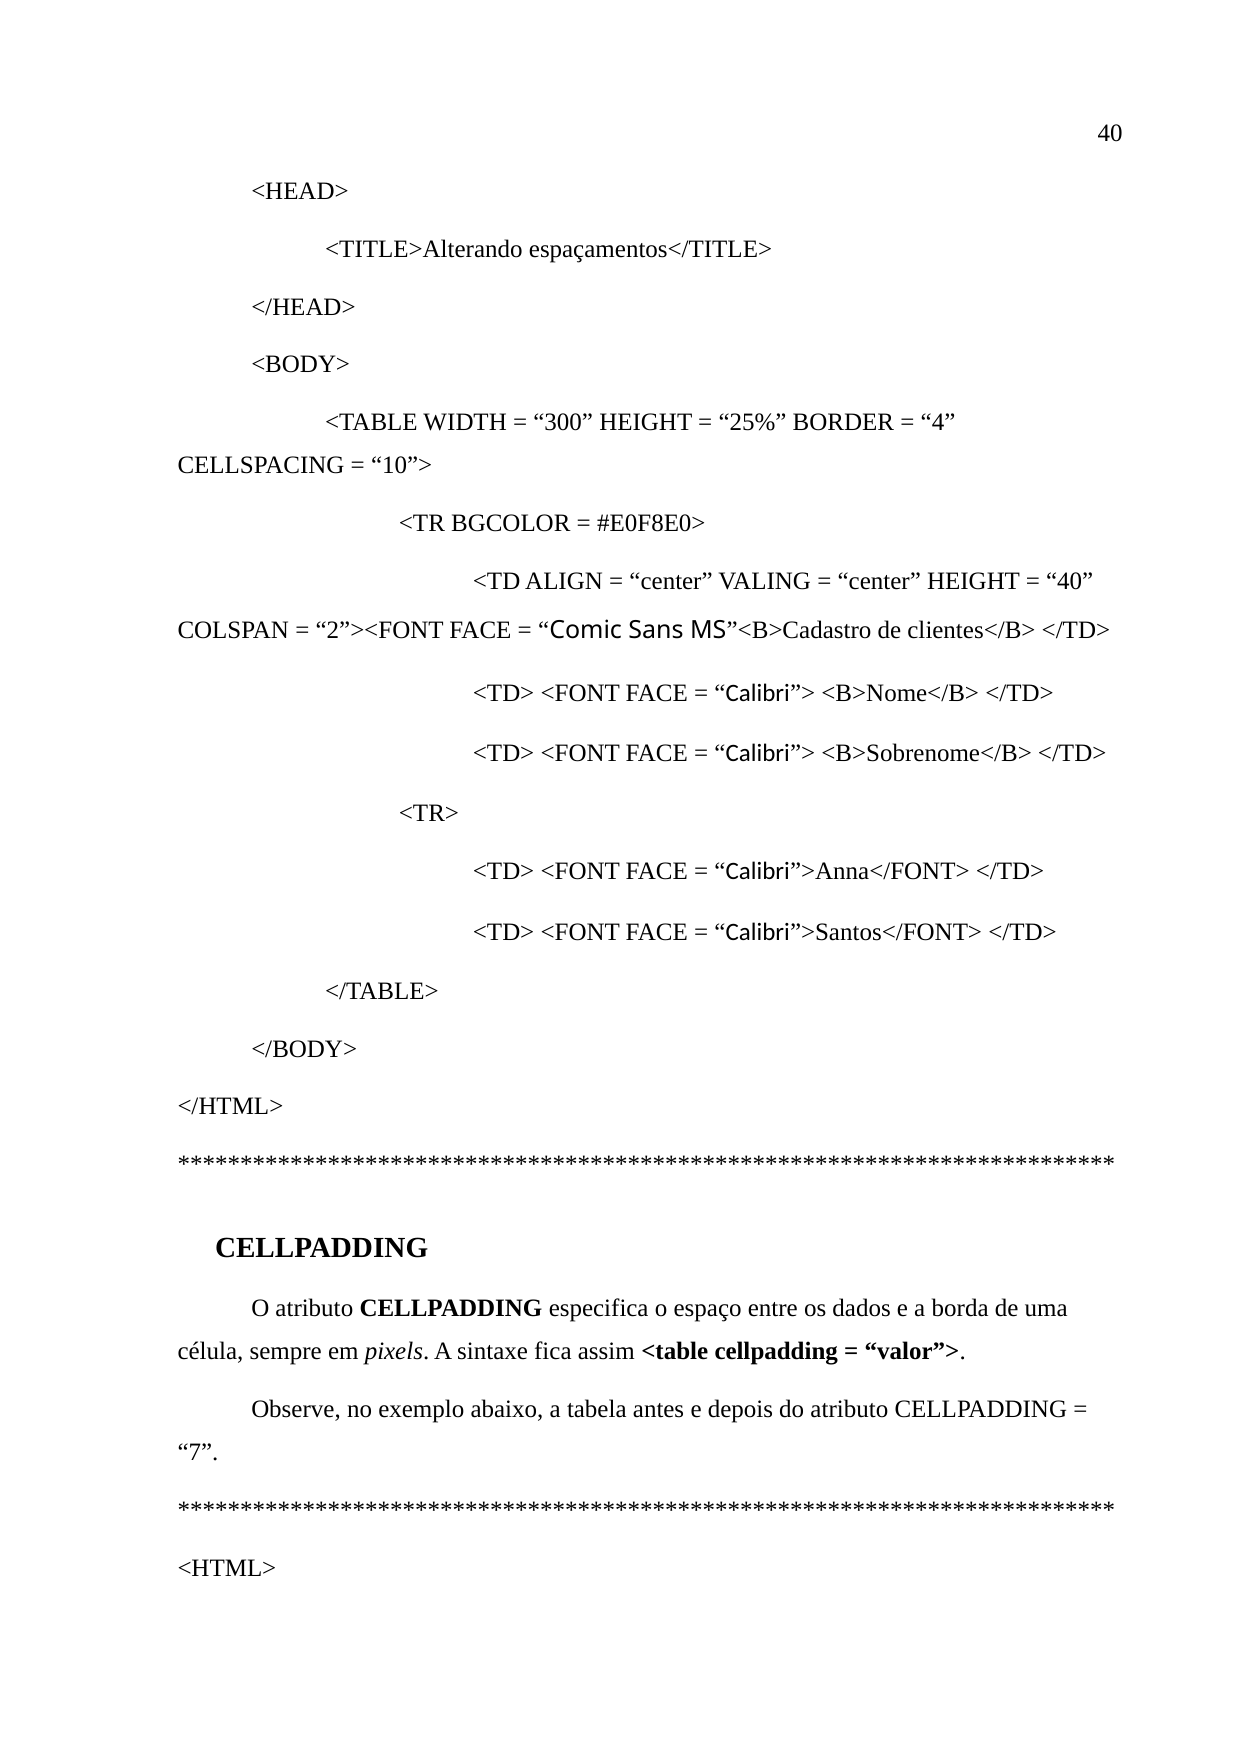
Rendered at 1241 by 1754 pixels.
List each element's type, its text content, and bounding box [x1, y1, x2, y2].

text <TD ALIGN = “center” VALING = “center” HEIGHT = “40” COLSPAN = “2”><FONT FACE = “Comic Sans MS”<B>Cadastro de clientes</B> </TD> [177, 566, 1122, 646]
text </HTML> [177, 1091, 1122, 1120]
text <TD> <FONT FACE = “Calibri”>Anna</FONT> </TD> [177, 855, 1122, 886]
text </BODY> [177, 1034, 1122, 1062]
text <HEAD> [177, 176, 1122, 205]
text <TABLE WIDTH = “300” HEIGHT = “25%” BORDER = “4” CELLSPACING = “10”> [177, 407, 1122, 479]
text <TD> <FONT FACE = “Calibri”>Santos</FONT> </TD> [177, 916, 1122, 946]
text *************************************************************************** [177, 1149, 1122, 1178]
subtitle Cellpadding [215, 1231, 1122, 1264]
text O atributo CELLPADDING especifica o espaço entre os dados e a borda de uma célula, sempre em pixels. A sintaxe fica assim <table cellpadding = “valor”>. [177, 1293, 1122, 1365]
text <TD> <FONT FACE = “Calibri”> <B>Nome</B> </TD> [177, 677, 1122, 708]
text <TR BGCOLOR = #E0F8E0> [177, 508, 1122, 537]
text </TABLE> [177, 976, 1122, 1005]
text <TITLE>Alterando espaçamentos</TITLE> [177, 234, 1122, 263]
text </HEAD> [177, 292, 1122, 321]
text <TD> <FONT FACE = “Calibri”> <B>Sobrenome</B> </TD> [177, 737, 1122, 768]
text *************************************************************************** [177, 1495, 1122, 1524]
text Observe, no exemplo abaixo, a tabela antes e depois do atributo CELLPADDING = “7”. [177, 1394, 1122, 1466]
text <HTML> [177, 1553, 1122, 1581]
text <BODY> [177, 349, 1122, 378]
text <TR> [177, 798, 1122, 826]
